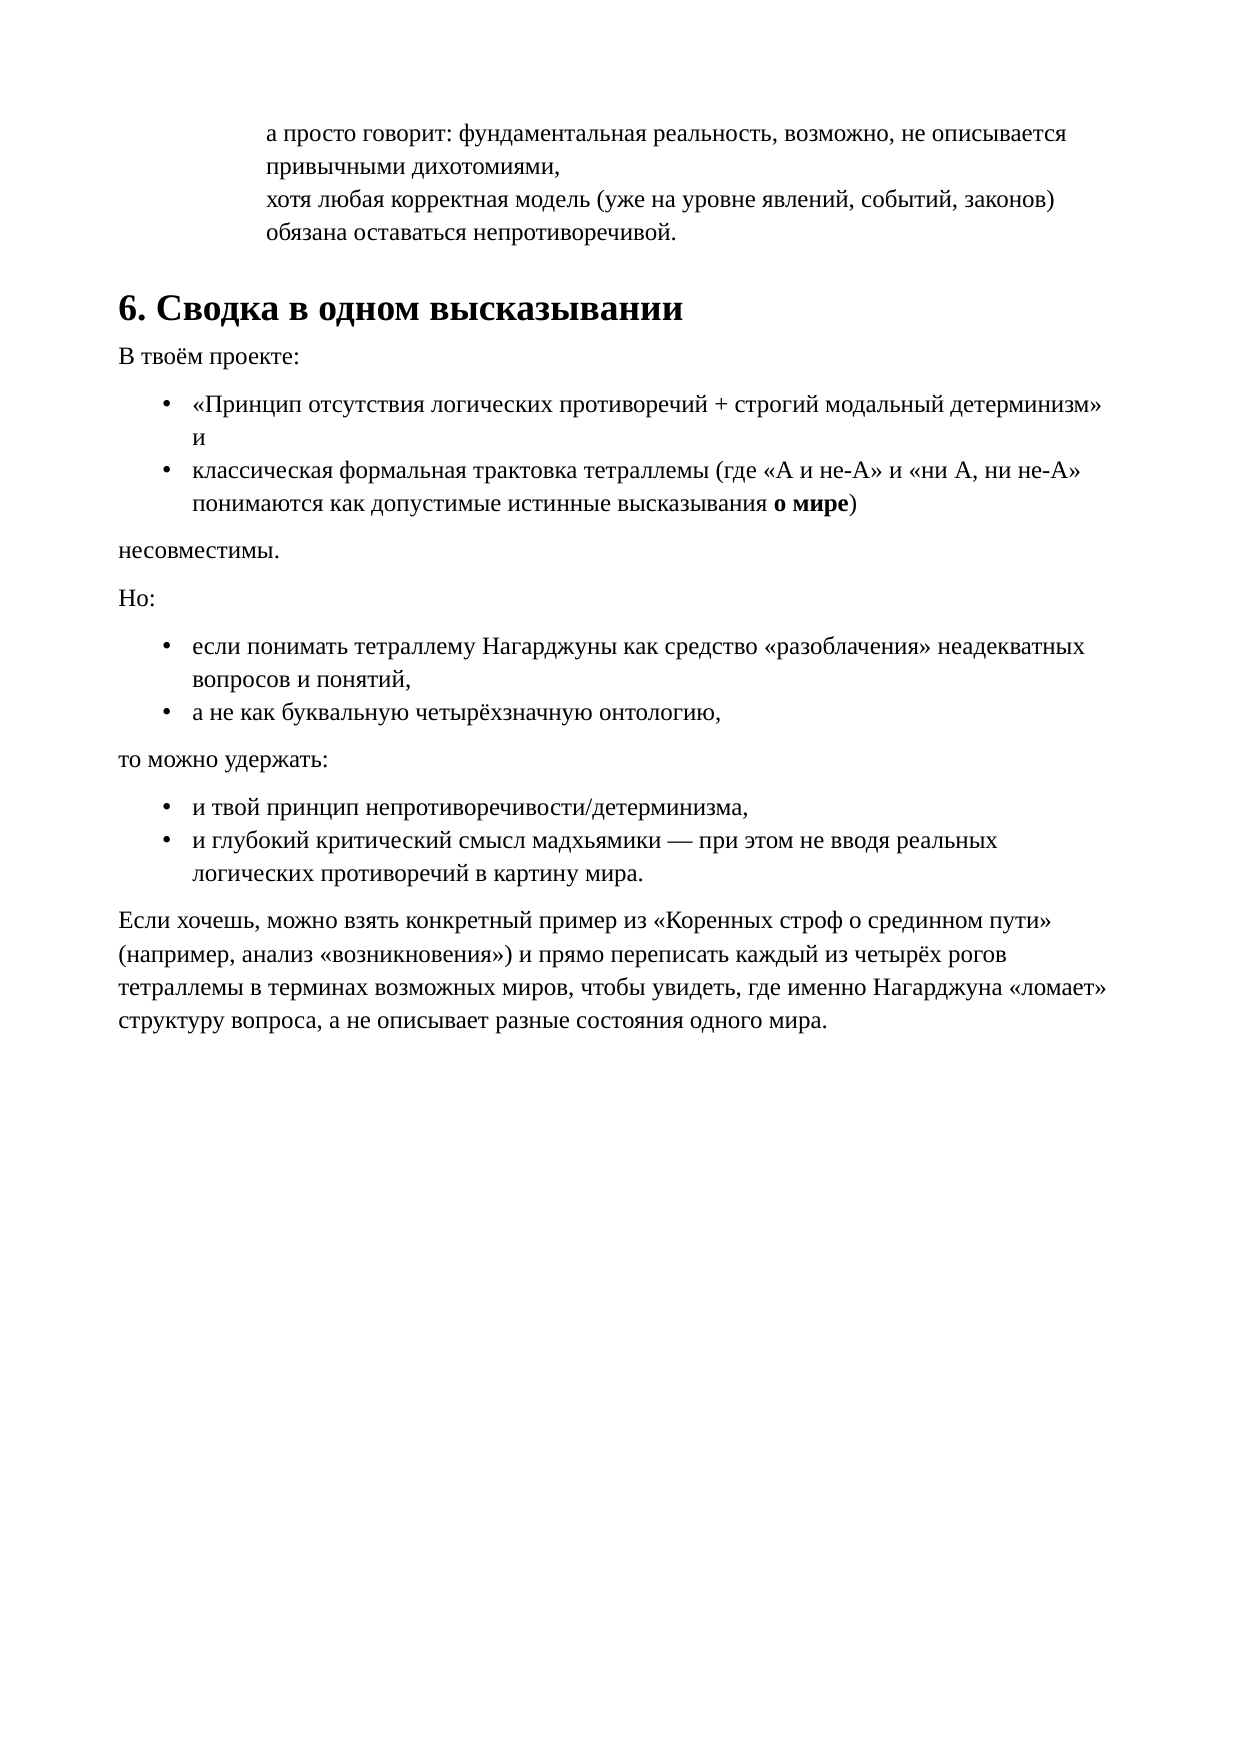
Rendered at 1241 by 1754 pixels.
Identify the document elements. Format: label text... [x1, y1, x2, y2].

subtitle 6. Сводка в одном высказывании [118, 286, 1122, 329]
list «Принцип отсутствия логических противоречий + строгий модальный детерминизм» и [162, 389, 1122, 451]
list если понимать тетраллему Нагарджуны как средство «разоблачения» неадекватных вопросов и понятий, [162, 631, 1122, 692]
text В твоём проекте: [118, 341, 1122, 370]
text то можно удержать: [118, 744, 1122, 773]
list а просто говорит: фундаментальная реальность, возможно, не описывается привычными дихотомиями, хотя любая корректная модель (уже на уровне явлений, событий, законов) обязана оставаться непротиворечивой. [236, 118, 1122, 246]
text несовместимы. [118, 536, 1122, 564]
text Но: [118, 583, 1122, 612]
text Если хочешь, можно взять конкретный пример из «Коренных строф о срединном пути» (например, анализ «возникновения») и прямо переписать каждый из четырёх рогов тетраллемы в терминах возможных миров, чтобы увидеть, где именно Нагарджуна «ломает» структуру вопроса, а не описывает разные состояния одного мира. [118, 906, 1122, 1033]
list классическая формальная трактовка тетраллемы (где «А и не-А» и «ни А, ни не-А» понимаются как допустимые истинные высказывания о мире) [162, 455, 1122, 517]
list и глубокий критический смысл мадхьямики — при этом не вводя реальных логических противоречий в картину мира. [162, 825, 1122, 887]
list и твой принцип непротиворечивости/детерминизма, [162, 792, 1122, 821]
list а не как буквальную четырёхзначную онтологию, [162, 697, 1122, 726]
